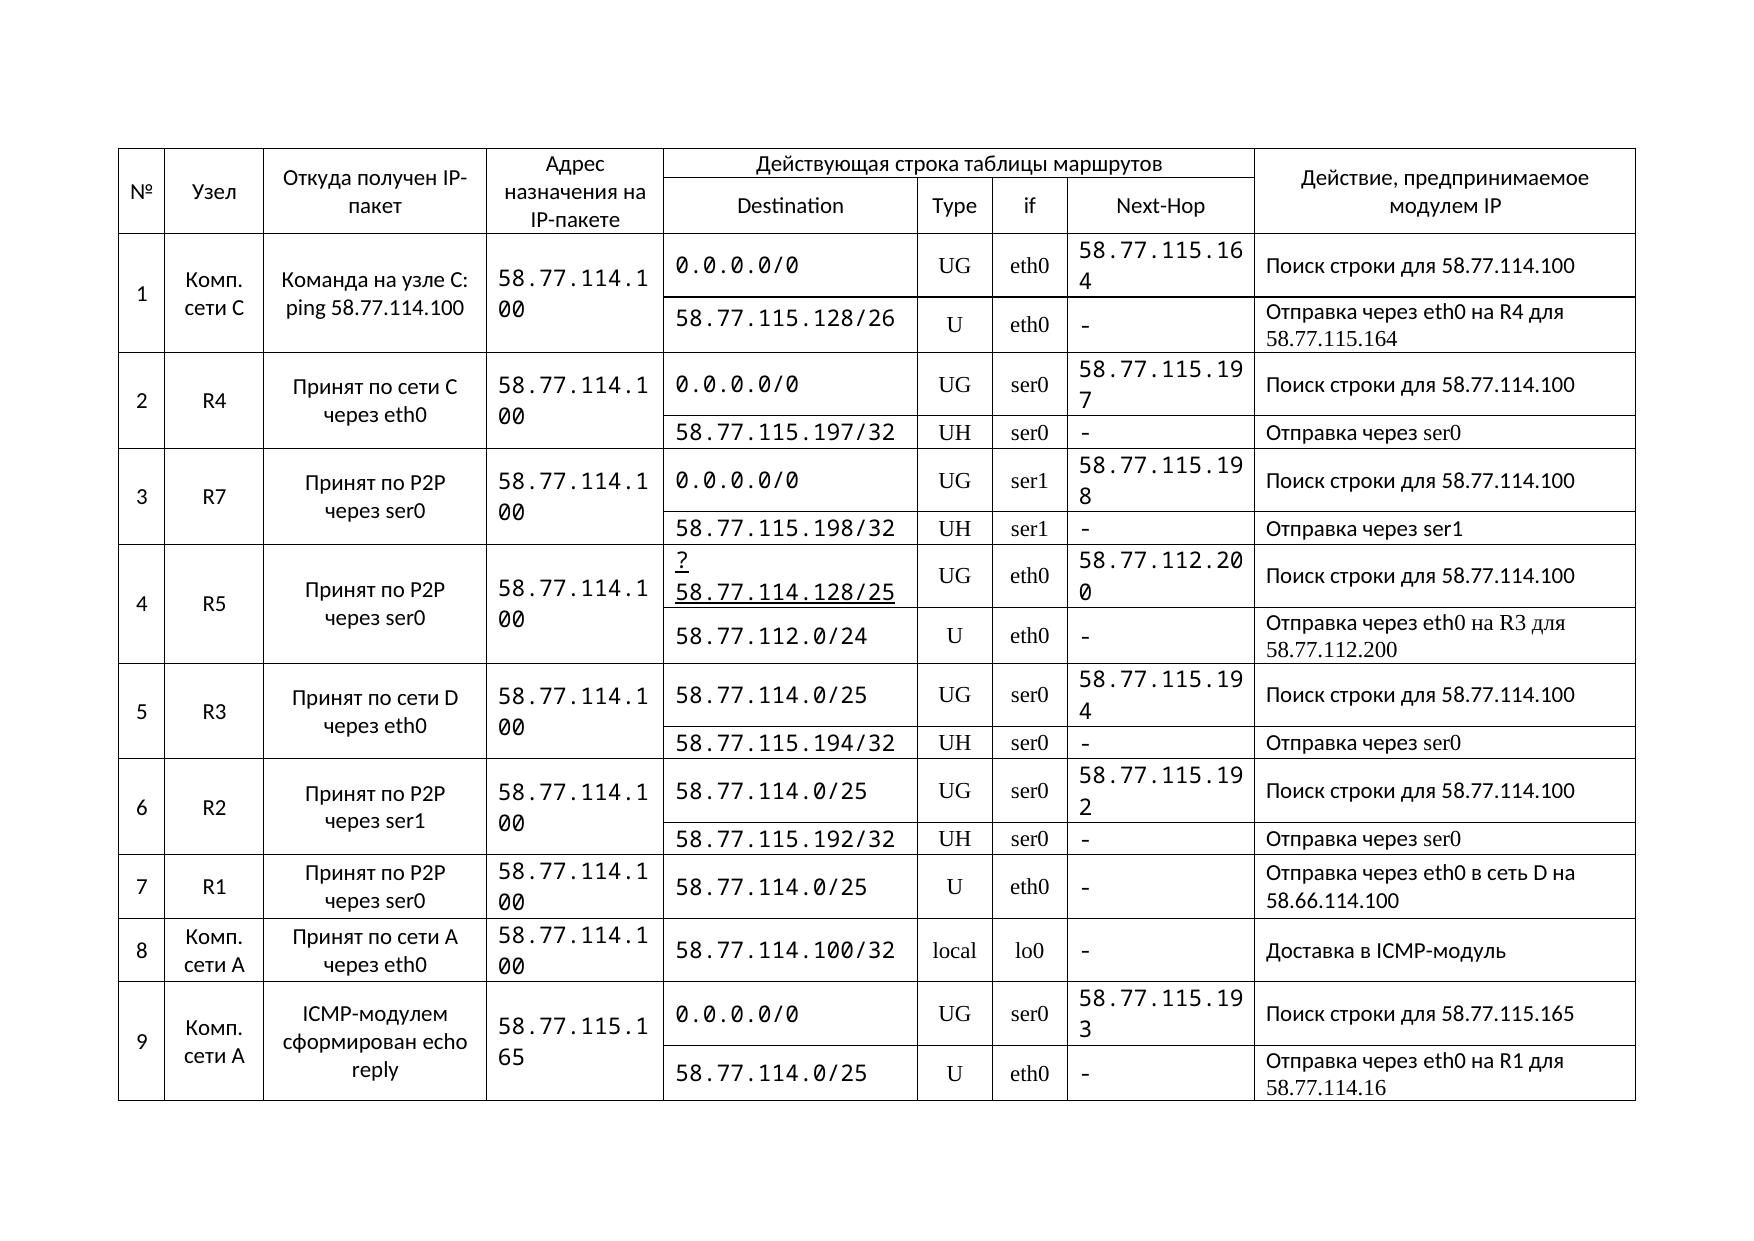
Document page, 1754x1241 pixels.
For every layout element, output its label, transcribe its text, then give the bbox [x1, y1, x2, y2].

table_cell Комп. сети A [165, 919, 263, 981]
table_cell Отправка через eth0 на R1 для 58.77.114.16 [1255, 1046, 1635, 1100]
table_cell R4 [165, 353, 263, 448]
table_cell UG [918, 759, 992, 822]
table_cell ser0 [993, 353, 1067, 415]
table_cell 58.77.114.100 [487, 855, 663, 918]
table_cell 0.0.0.0/0 [664, 234, 917, 296]
table_cell 58.77.114.100 [487, 545, 663, 662]
table_cell Next-Hop [1068, 178, 1254, 233]
table_cell UG [918, 449, 992, 511]
table_header Откуда получен IP-пакет [264, 149, 486, 233]
table_cell 58.77.114.0/25 [664, 1046, 917, 1100]
table_cell 58.77.112.0/24 [664, 608, 917, 662]
table_cell eth0 [993, 545, 1067, 607]
table_cell 0.0.0.0/0 [664, 449, 917, 511]
table_cell Принят по сети A через eth0 [264, 919, 486, 981]
table_cell 1 [119, 234, 164, 352]
table_cell UG [918, 545, 992, 607]
table_cell - [1068, 512, 1254, 543]
table_cell 58.77.115.193 [1068, 982, 1254, 1045]
table_cell UG [918, 982, 992, 1045]
table_cell 58.77.115.165 [487, 982, 663, 1100]
table_cell Destination [664, 178, 917, 233]
table_cell 6 [119, 759, 164, 854]
table_cell 58.77.114.100 [487, 759, 663, 854]
table_cell Поиск строки для 58.77.115.165 [1255, 982, 1635, 1045]
table_cell 4 [119, 545, 164, 662]
table_cell U [918, 1046, 992, 1100]
table_cell 58.77.115.128/26 [664, 298, 917, 352]
table_cell R5 [165, 545, 263, 662]
table_cell Доставка в ICMP-модуль [1255, 919, 1635, 981]
table_cell Поиск строки для 58.77.114.100 [1255, 353, 1635, 415]
table_cell 0.0.0.0/0 [664, 353, 917, 415]
table_cell R1 [165, 855, 263, 918]
table_cell 58.77.115.192/32 [664, 823, 917, 854]
table_cell lo0 [993, 919, 1067, 981]
table_cell 58.77.114.0/25 [664, 664, 917, 726]
table_cell ser1 [993, 512, 1067, 543]
table_cell 3 [119, 449, 164, 543]
table_cell local [918, 919, 992, 981]
table_cell Комп. сети С [165, 234, 263, 352]
table_cell Команда на узле С: ping 58.77.114.100 [264, 234, 486, 352]
table_cell 58.77.114.100 [487, 449, 663, 543]
table_cell UG [918, 664, 992, 726]
table_cell UH [918, 823, 992, 854]
table_cell Поиск строки для 58.77.114.100 [1255, 759, 1635, 822]
table_cell 5 [119, 664, 164, 758]
table_cell - [1068, 298, 1254, 352]
table_cell 58.77.114.0/25 [664, 855, 917, 918]
table_cell 58.77.114.0/25 [664, 759, 917, 822]
table_cell ser0 [993, 823, 1067, 854]
table_cell 9 [119, 982, 164, 1100]
table_cell - [1068, 855, 1254, 918]
table_cell ser0 [993, 664, 1067, 726]
table_cell Отправка через ser0 [1255, 416, 1635, 448]
table_cell R2 [165, 759, 263, 854]
table_cell ICMP-модулем сформирован echo reply [264, 982, 486, 1100]
table_cell 0.0.0.0/0 [664, 982, 917, 1045]
table_cell ser0 [993, 727, 1067, 758]
table_cell ?58.77.114.128/25 [664, 545, 917, 607]
table_cell Отправка через eth0 в сеть D на 58.66.114.100 [1255, 855, 1635, 918]
table_cell Поиск строки для 58.77.114.100 [1255, 664, 1635, 726]
table_cell 58.77.112.200 [1068, 545, 1254, 607]
table_header Действие, предпринимаемое модулем IP [1255, 149, 1635, 233]
table_cell Type [918, 178, 992, 233]
table_cell Отправка через ser0 [1255, 727, 1635, 758]
table_cell 7 [119, 855, 164, 918]
table_cell UH [918, 727, 992, 758]
table_cell 58.77.115.194/32 [664, 727, 917, 758]
table_cell Отправка через ser0 [1255, 823, 1635, 854]
table_cell ser0 [993, 759, 1067, 822]
table_header Адрес назначения на IP-пакете [487, 149, 663, 233]
table_cell Отправка через eth0 на R4 для 58.77.115.164 [1255, 298, 1635, 352]
table_cell ser0 [993, 982, 1067, 1045]
table_cell - [1068, 1046, 1254, 1100]
table_header Узел [165, 149, 263, 233]
table_cell Поиск строки для 58.77.114.100 [1255, 449, 1635, 511]
table_cell 58.77.114.100 [487, 919, 663, 981]
table_cell Принят по P2P через ser1 [264, 759, 486, 854]
table_cell Отправка через ser1 [1255, 512, 1635, 543]
table_cell Комп. сети A [165, 982, 263, 1100]
table_cell R7 [165, 449, 263, 543]
table_cell U [918, 608, 992, 662]
table_cell Принят по сети D через eth0 [264, 664, 486, 758]
table_cell - [1068, 823, 1254, 854]
table_cell 58.77.115.164 [1068, 234, 1254, 296]
table_cell 58.77.115.194 [1068, 664, 1254, 726]
table_cell U [918, 298, 992, 352]
table_cell - [1068, 727, 1254, 758]
table_cell UH [918, 416, 992, 448]
table_cell eth0 [993, 608, 1067, 662]
table_cell Поиск строки для 58.77.114.100 [1255, 234, 1635, 296]
table_header Действующая строка таблицы маршрутов [664, 149, 1254, 177]
table_cell eth0 [993, 298, 1067, 352]
table_cell ser1 [993, 449, 1067, 511]
table_cell if [993, 178, 1067, 233]
table_cell UG [918, 234, 992, 296]
table_cell 2 [119, 353, 164, 448]
table_cell R3 [165, 664, 263, 758]
table_cell 58.77.114.100 [487, 664, 663, 758]
table_cell Принят по сети С через eth0 [264, 353, 486, 448]
table_cell 58.77.115.198 [1068, 449, 1254, 511]
table_cell Принят по P2P через ser0 [264, 855, 486, 918]
table_cell - [1068, 416, 1254, 448]
table_cell 8 [119, 919, 164, 981]
table_cell UG [918, 353, 992, 415]
table_cell - [1068, 608, 1254, 662]
table_cell 58.77.115.197 [1068, 353, 1254, 415]
table_cell 58.77.114.100 [487, 353, 663, 448]
table_cell Принят по P2P через ser0 [264, 545, 486, 662]
table_cell 58.77.114.100 [487, 234, 663, 352]
table_cell eth0 [993, 855, 1067, 918]
table_cell ser0 [993, 416, 1067, 448]
table_cell Отправка через eth0 на R3 для 58.77.112.200 [1255, 608, 1635, 662]
table_cell U [918, 855, 992, 918]
table_cell 58.77.114.100/32 [664, 919, 917, 981]
table_cell Принят по P2P через ser0 [264, 449, 486, 543]
table_header № [119, 149, 164, 233]
table_cell UH [918, 512, 992, 543]
table_cell eth0 [993, 1046, 1067, 1100]
table_cell 58.77.115.198/32 [664, 512, 917, 543]
table_cell 58.77.115.197/32 [664, 416, 917, 448]
table_cell - [1068, 919, 1254, 981]
table_cell 58.77.115.192 [1068, 759, 1254, 822]
table_cell eth0 [993, 234, 1067, 296]
table_cell Поиск строки для 58.77.114.100 [1255, 545, 1635, 607]
